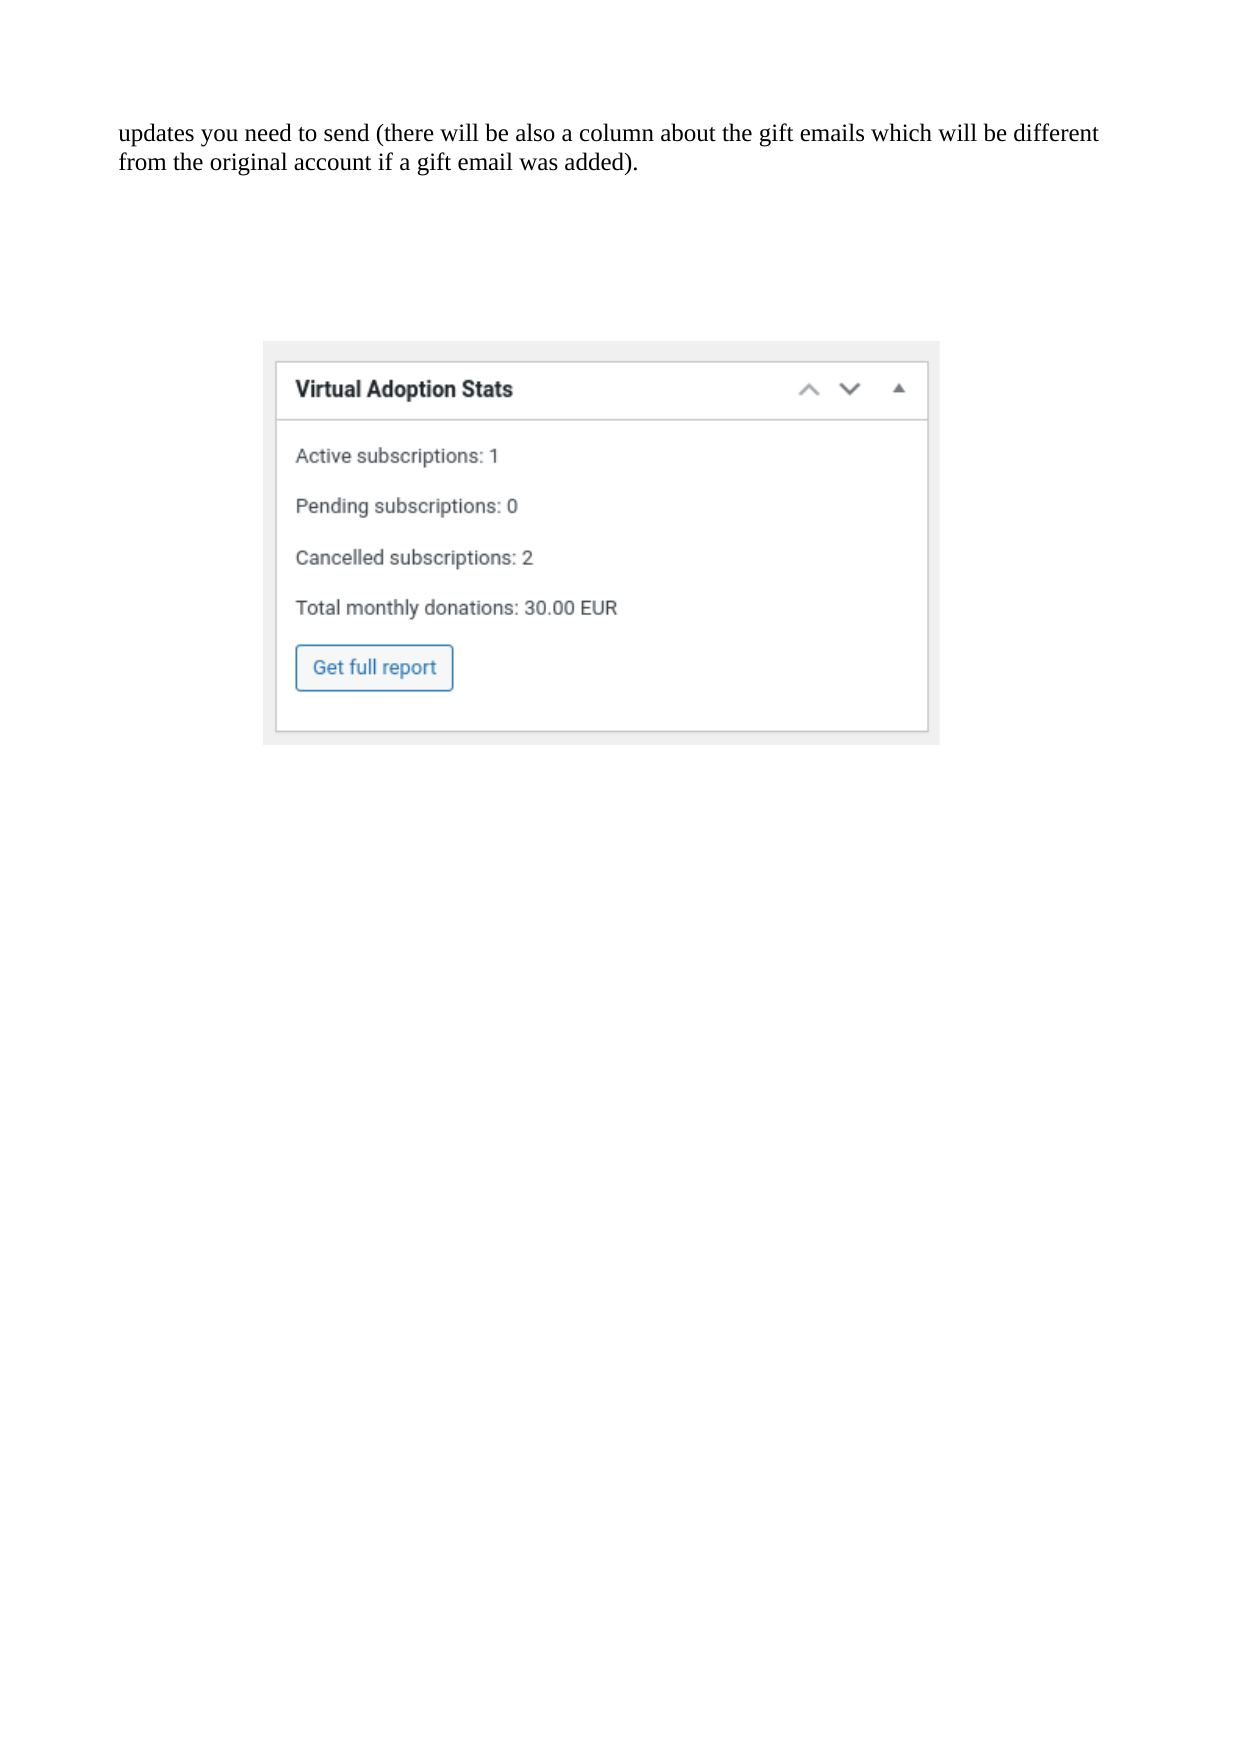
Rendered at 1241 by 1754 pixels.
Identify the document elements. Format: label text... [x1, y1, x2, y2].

text updates you need to send (there will be also a column about the gift emails which will be different from the original account if a gift email was added). [118, 118, 1122, 176]
picture [263, 341, 940, 745]
